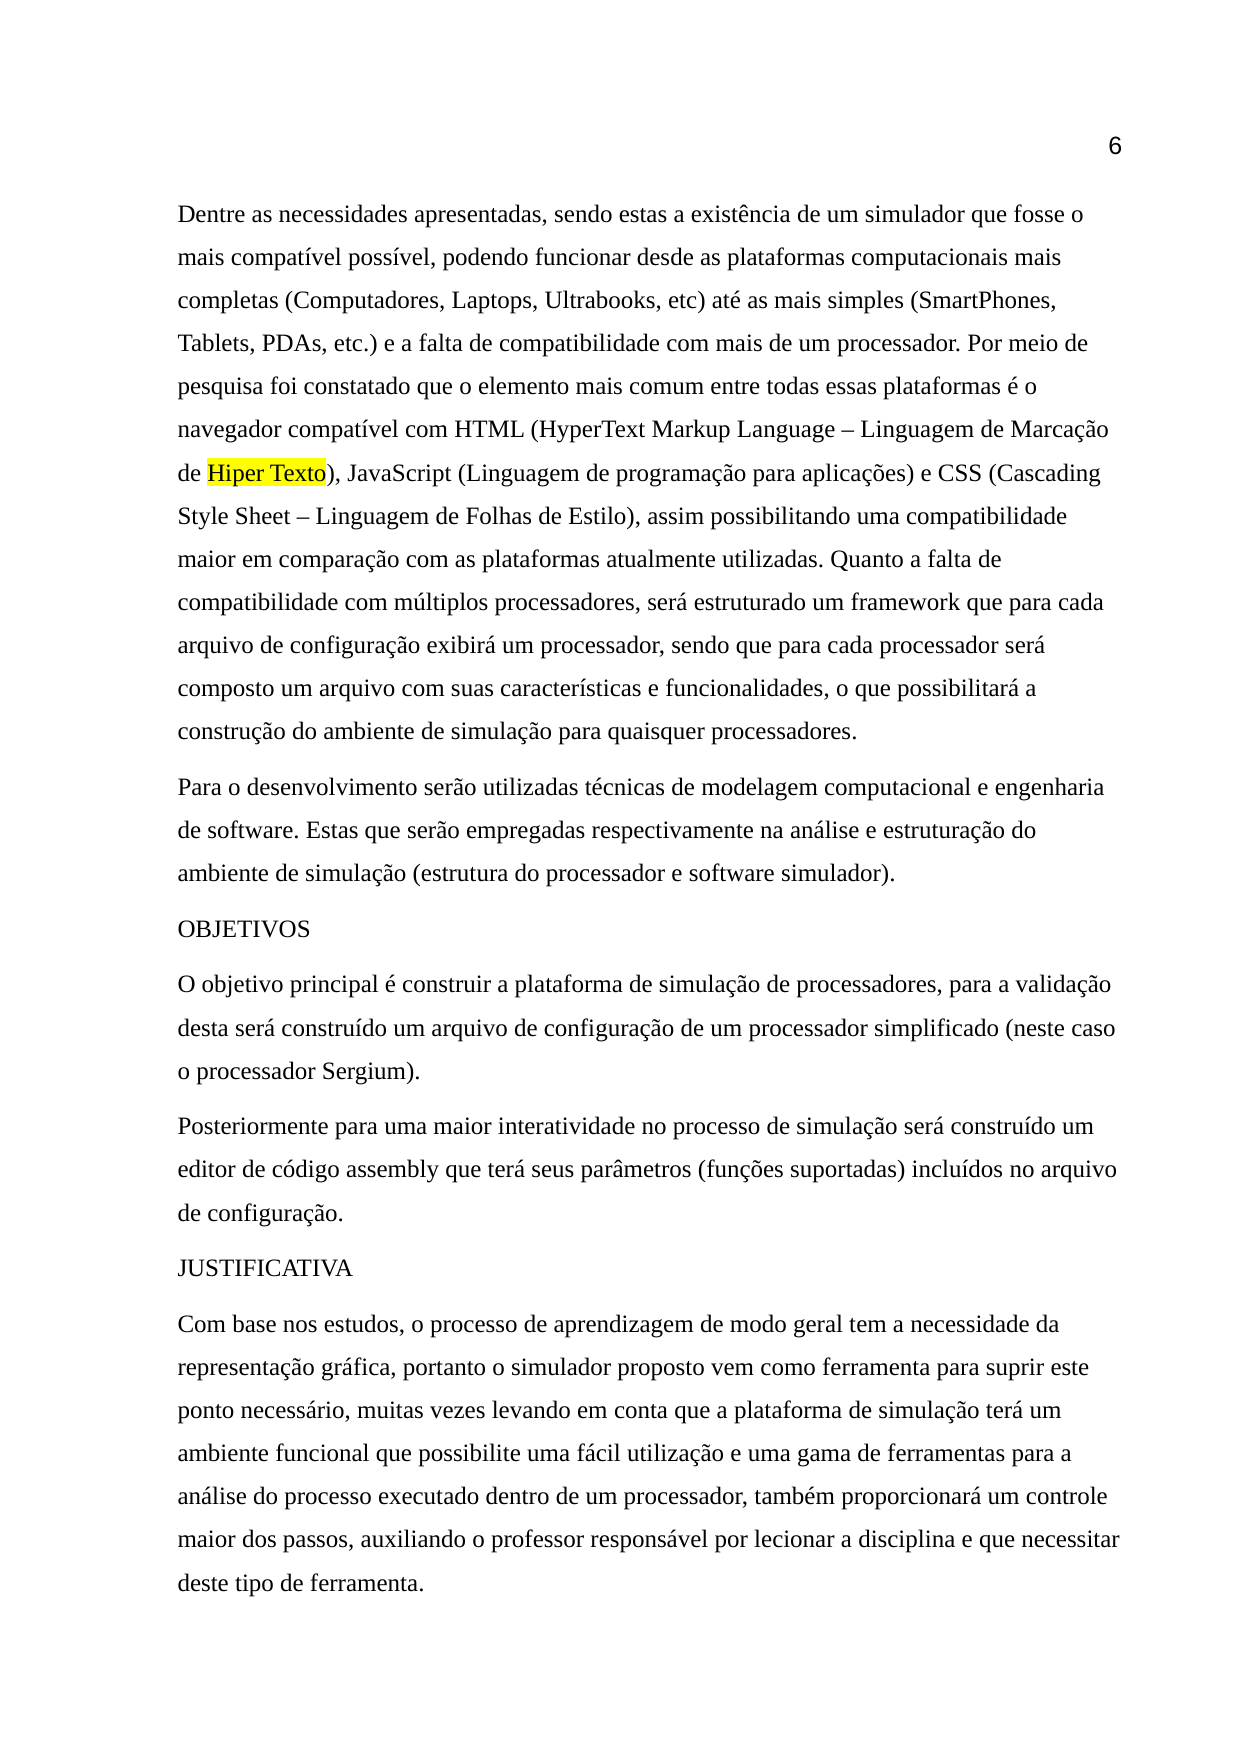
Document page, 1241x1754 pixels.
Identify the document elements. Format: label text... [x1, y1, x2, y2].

text Para o desenvolvimento serão utilizadas técnicas de modelagem computacional e engenharia de software. Estas que serão empregadas respectivamente na análise e estruturação do ambiente de simulação (estrutura do processador e software simulador). [177, 772, 1122, 887]
text Dentre as necessidades apresentadas, sendo estas a existência de um simulador que fosse o mais compatível possível, podendo funcionar desde as plataformas computacionais mais completas (Computadores, Laptops, Ultrabooks, etc) até as mais simples (SmartPhones, Tablets, PDAs, etc.) e a falta de compatibilidade com mais de um processador. Por meio de pesquisa foi constatado que o elemento mais comum entre todas essas plataformas é o navegador compatível com HTML (HyperText Markup Language – Linguagem de Marcação de Hiper Texto), JavaScript (Linguagem de programação para aplicações) e CSS (Cascading Style Sheet – Linguagem de Folhas de Estilo), assim possibilitando uma compatibilidade maior em comparação com as plataformas atualmente utilizadas. Quanto a falta de compatibilidade com múltiplos processadores, será estruturado um framework que para cada arquivo de configuração exibirá um processador, sendo que para cada processador será composto um arquivo com suas características e funcionalidades, o que possibilitará a construção do ambiente de simulação para quaisquer processadores. [177, 199, 1122, 745]
text Com base nos estudos, o processo de aprendizagem de modo geral tem a necessidade da representação gráfica, portanto o simulador proposto vem como ferramenta para suprir este ponto necessário, muitas vezes levando em conta que a plataforma de simulação terá um ambiente funcional que possibilite uma fácil utilização e uma gama de ferramentas para a análise do processo executado dentro de um processador, também proporcionará um controle maior dos passos, auxiliando o professor responsável por lecionar a disciplina e que necessitar deste tipo de ferramenta. [177, 1309, 1122, 1596]
text O objetivo principal é construir a plataforma de simulação de processadores, para a validação desta será construído um arquivo de configuração de um processador simplificado (neste caso o processador Sergium). [177, 969, 1122, 1084]
text Posteriormente para uma maior interatividade no processo de simulação será construído um editor de código assembly que terá seus parâmetros (funções suportadas) incluídos no arquivo de configuração. [177, 1111, 1122, 1226]
text JUSTIFICATIVA [177, 1253, 1122, 1282]
text OBJETIVOS [177, 914, 1122, 943]
